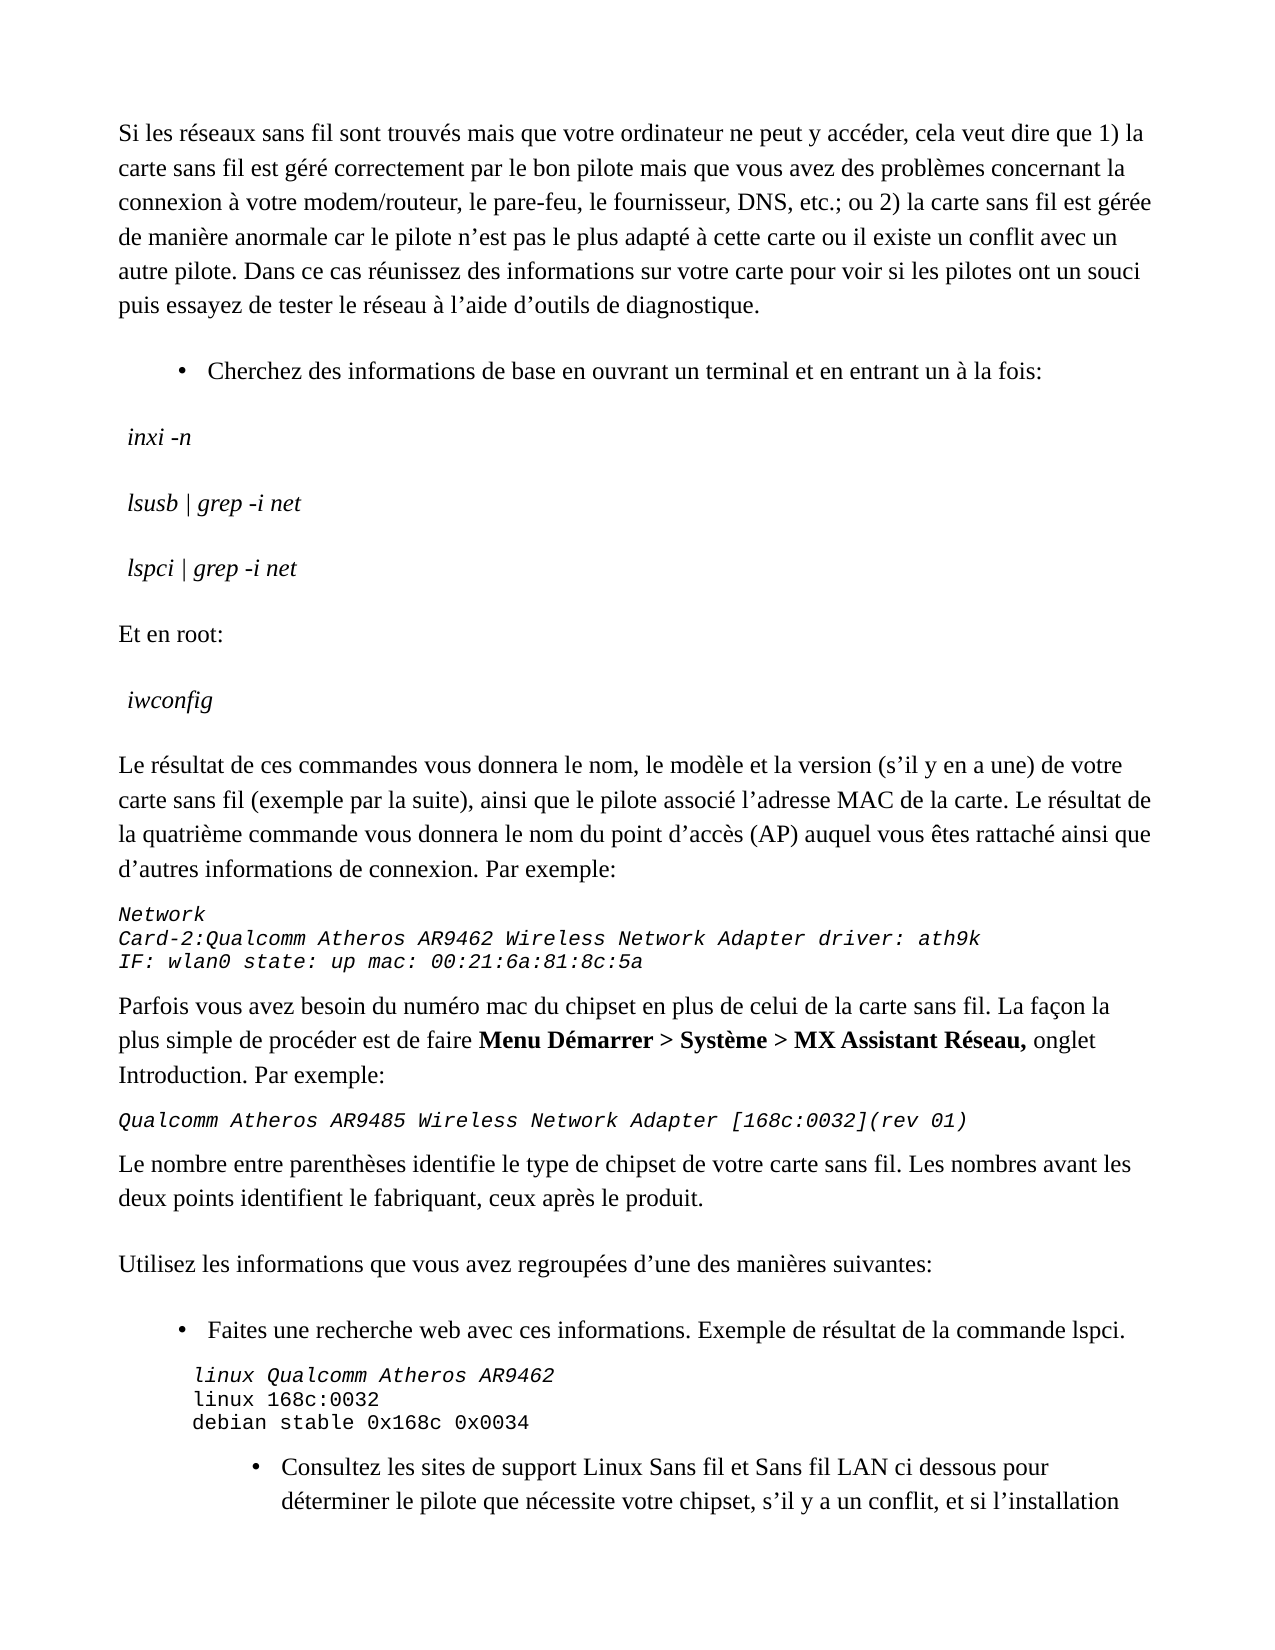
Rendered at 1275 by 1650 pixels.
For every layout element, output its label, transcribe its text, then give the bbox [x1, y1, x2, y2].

text iwconfig [118, 685, 1157, 714]
list linux 168c:0032 [162, 1389, 1157, 1412]
list Faites une recherche web avec ces informations. Exemple de résultat de la commande lspci. [178, 1315, 1141, 1344]
list Cherchez des informations de base en ouvrant un terminal et en entrant un à la fois: [178, 356, 1141, 385]
list Consultez les sites de support Linux Sans fil et Sans fil LAN ci dessous pour déterminer le pilote que nécessite votre chipset, s’il y a un conflit, et si l’installation [252, 1452, 1141, 1515]
text Le nombre entre parenthèses identifie le type de chipset de votre carte sans fil. Les nombres avant les deux points identifient le fabriquant, ceux après le produit. [118, 1149, 1157, 1212]
text lsusb | grep -i net [118, 488, 1157, 516]
text Le résultat de ces commandes vous donnera le nom, le modèle et la version (s’il y en a une) de votre carte sans fil (exemple par la suite), ainsi que le pilote associé l’adresse MAC de la carte. Le résultat de la quatrième commande vous donnera le nom du point d’accès (AP) auquel vous êtes rattaché ainsi que d’autres informations de connexion. Par exemple: [118, 751, 1157, 883]
text Parfois vous avez besoin du numéro mac du chipset en plus de celui de la carte sans fil. La façon la plus simple de procéder est de faire Menu Démarrer > Système > MX Assistant Réseau, onglet Introduction. Par exemple: [118, 991, 1157, 1088]
text Utilisez les informations que vous avez regroupées d’une des manières suivantes: [118, 1249, 1157, 1278]
text Et en root: [118, 619, 1157, 648]
text lspci | grep -i net [118, 553, 1157, 582]
text Si les réseaux sans fil sont trouvés mais que votre ordinateur ne peut y accéder, cela veut dire que 1) la carte sans fil est géré correctement par le bon pilote mais que vous avez des problèmes concernant la connexion à votre modem/routeur, le pare-feu, le fournisseur, DNS, etc.; ou 2) la carte sans fil est gérée de manière anormale car le pilote n’est pas le plus adapté à cette carte ou il existe un conflit avec un autre pilote. Dans ce cas réunissez des informations sur votre carte pour voir si les pilotes ont un souci puis essayez de tester le réseau à l’aide d’outils de diagnostique. [118, 118, 1157, 319]
text inxi -n [118, 422, 1157, 451]
text Network Card-2:Qualcomm Atheros AR9462 Wireless Network Adapter driver: ath9k IF: wlan0 state: up mac: 00:21:6a:81:8c:5a [118, 904, 1157, 975]
list linux Qualcomm Atheros AR9462 [162, 1365, 1157, 1389]
text Qualcomm Atheros AR9485 Wireless Network Adapter [168c:0032](rev 01) [118, 1110, 1157, 1133]
list debian stable 0x168c 0x0034 [162, 1412, 1157, 1436]
